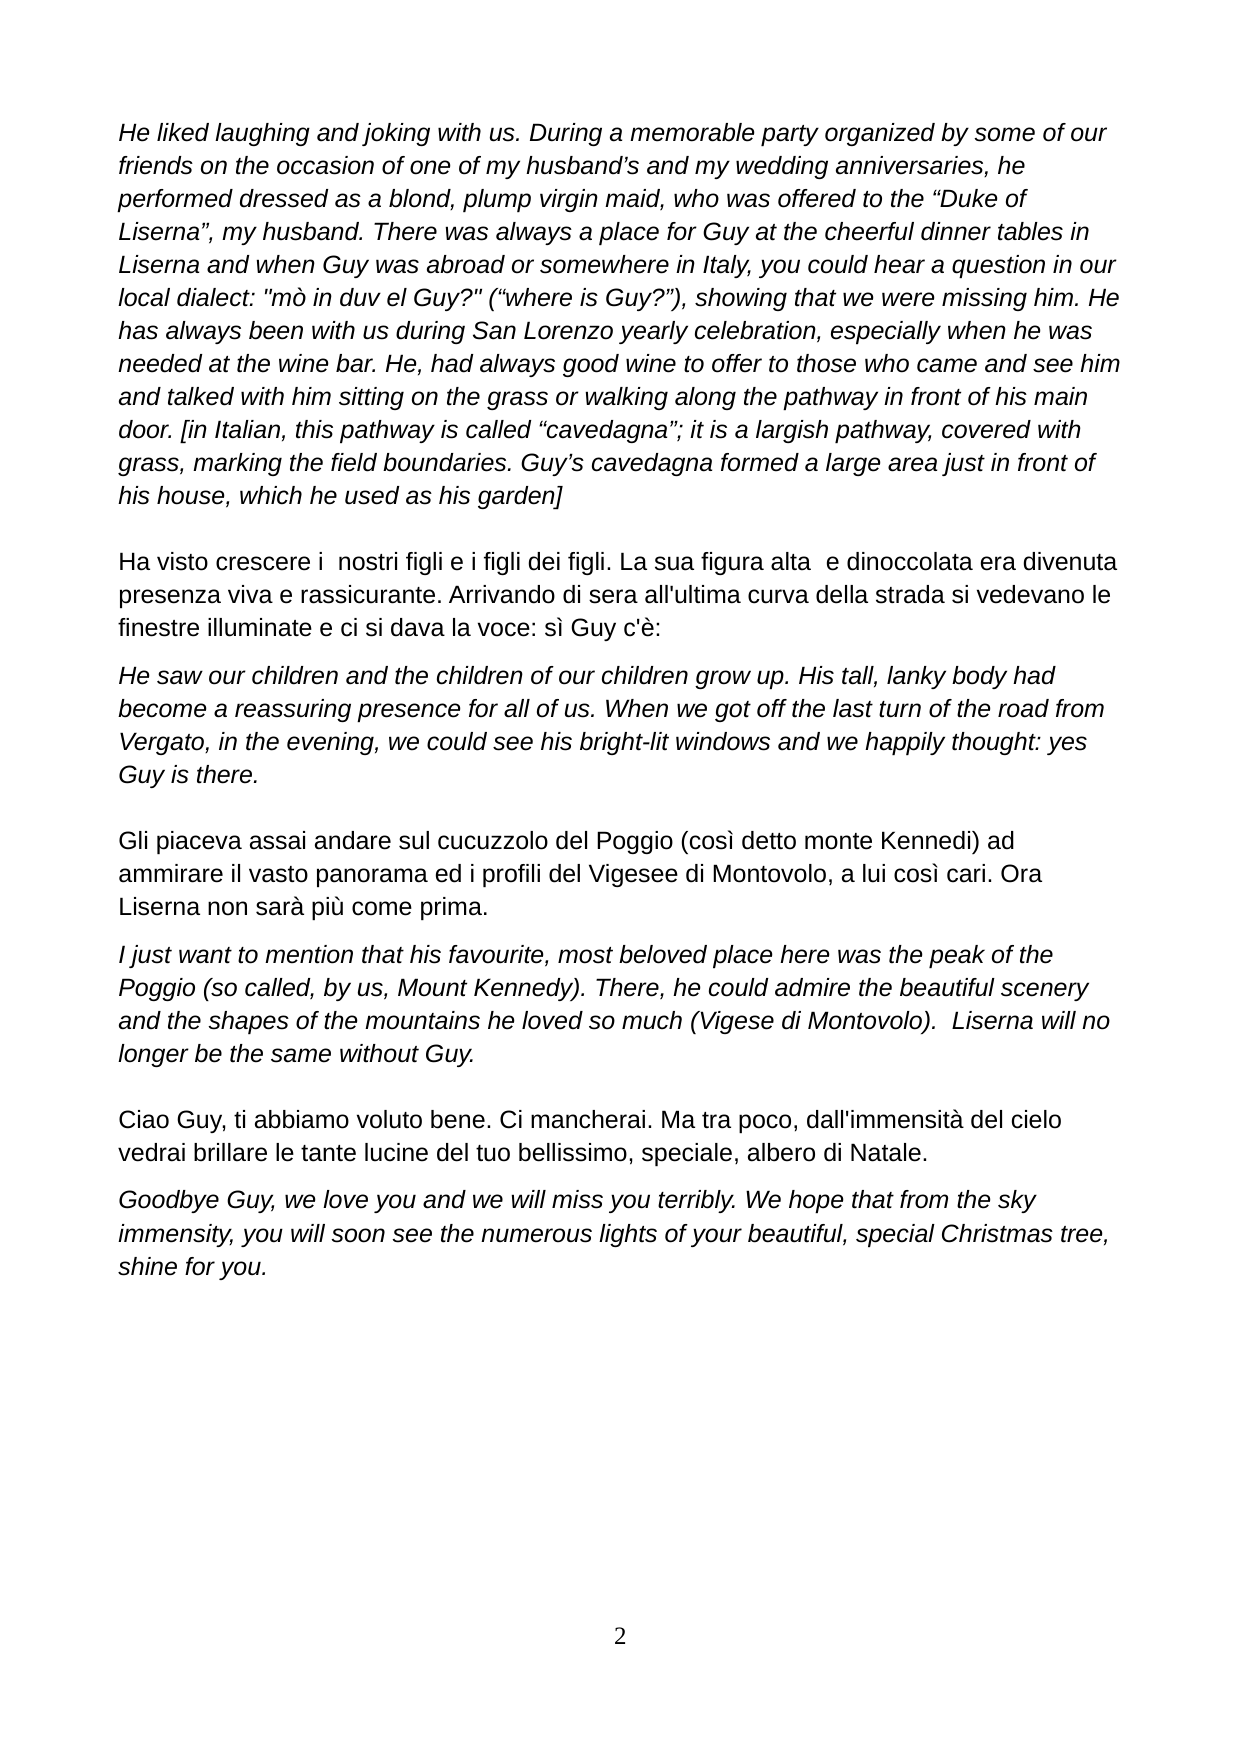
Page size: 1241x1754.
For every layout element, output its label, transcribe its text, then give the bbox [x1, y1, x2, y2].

text Ha visto crescere i nostri figli e i figli dei figli. La sua figura alta e dinoccolata era divenuta presenza viva e rassicurante. Arrivando di sera all'ultima curva della strada si vedevano le finestre illuminate e ci si dava la voce: sì Guy c'è: [118, 547, 1122, 642]
text I just want to mention that his favourite, most beloved place here was the peak of the Poggio (so called, by us, Mount Kennedy). There, he could admire the beautiful scenery and the shapes of the mountains he loved so much (Vigese di Montovolo). Liserna will no longer be the same without Guy. [118, 940, 1122, 1068]
text He liked laughing and joking with us. During a memorable party organized by some of our friends on the occasion of one of my husband’s and my wedding anniversaries, he performed dressed as a blond, plump virgin maid, who was offered to the “Duke of Liserna”, my husband. There was always a place for Guy at the cheerful dinner tables in Liserna and when Guy was abroad or somewhere in Italy, you could hear a question in our local dialect: "mò in duv el Guy?" (“where is Guy?”), showing that we were missing him. He has always been with us during San Lorenzo yearly celebration, especially when he was needed at the wine bar. He, had always good wine to offer to those who came and see him and talked with him sitting on the grass or walking along the pathway in front of his main door. [in Italian, this pathway is called “cavedagna”; it is a largish pathway, covered with grass, marking the field boundaries. Guy’s cavedagna formed a large area just in front of his house, which he used as his garden] [118, 118, 1122, 510]
text Gli piaceva assai andare sul cucuzzolo del Poggio (così detto monte Kennedi) ad ammirare il vasto panorama ed i profili del Vigesee di Montovolo, a lui così cari. Ora Liserna non sarà più come prima. [118, 826, 1122, 921]
text Goodbye Guy, we love you and we will miss you terribly. We hope that from the sky immensity, you will soon see the numerous lights of your beautiful, special Christmas tree, shine for you. [118, 1186, 1122, 1280]
text He saw our children and the children of our children grow up. His tall, lanky body had become a reassuring presence for all of us. When we got off the last turn of the road from Vergato, in the evening, we could see his bright-lit windows and we happily thought: yes Guy is there. [118, 661, 1122, 789]
text Ciao Guy, ti abbiamo voluto bene. Ci mancherai. Ma tra poco, dall'immensità del cielo vedrai brillare le tante lucine del tuo bellissimo, speciale, albero di Natale. [118, 1105, 1122, 1167]
